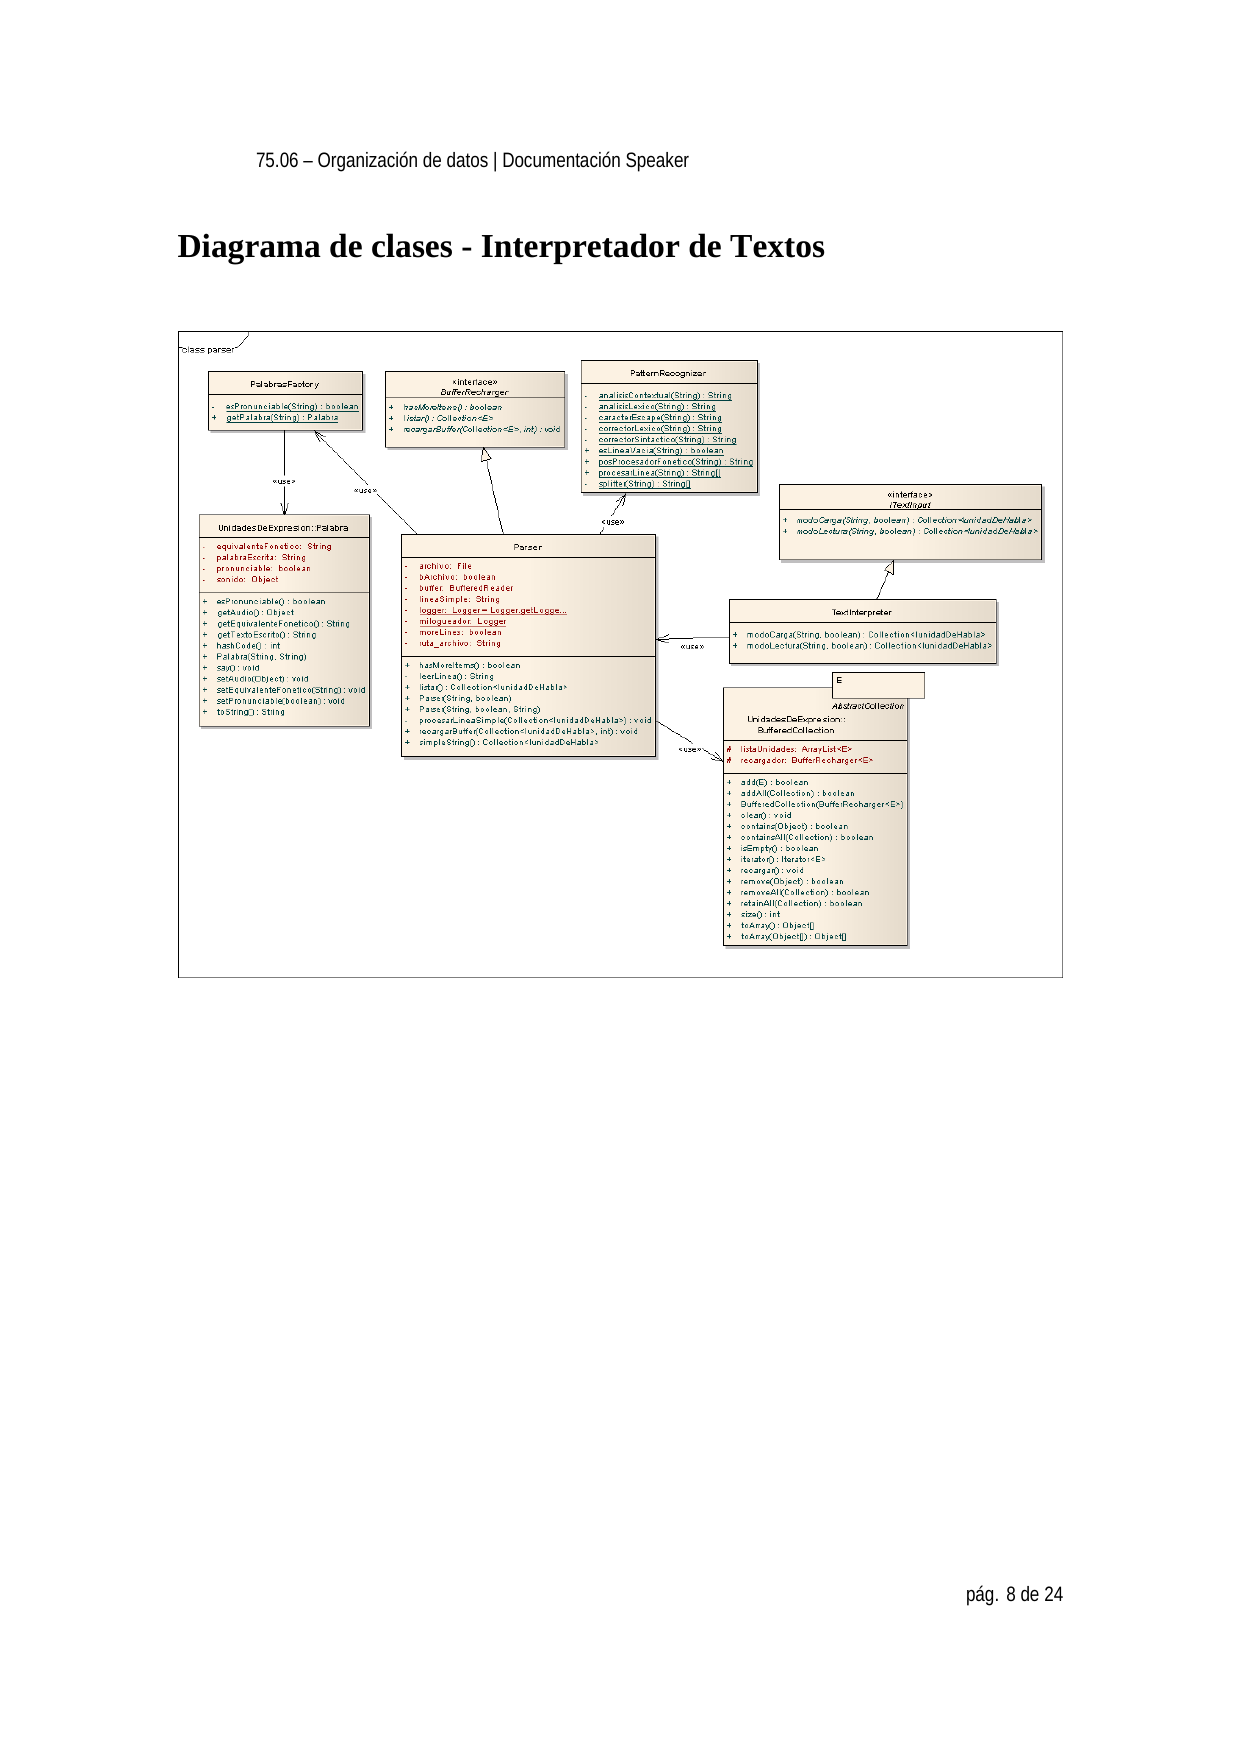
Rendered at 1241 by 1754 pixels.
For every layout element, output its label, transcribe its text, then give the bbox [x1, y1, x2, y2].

subtitle Diagrama de clases - Interpretador de Textos [177, 226, 1063, 265]
picture [177, 331, 1063, 978]
